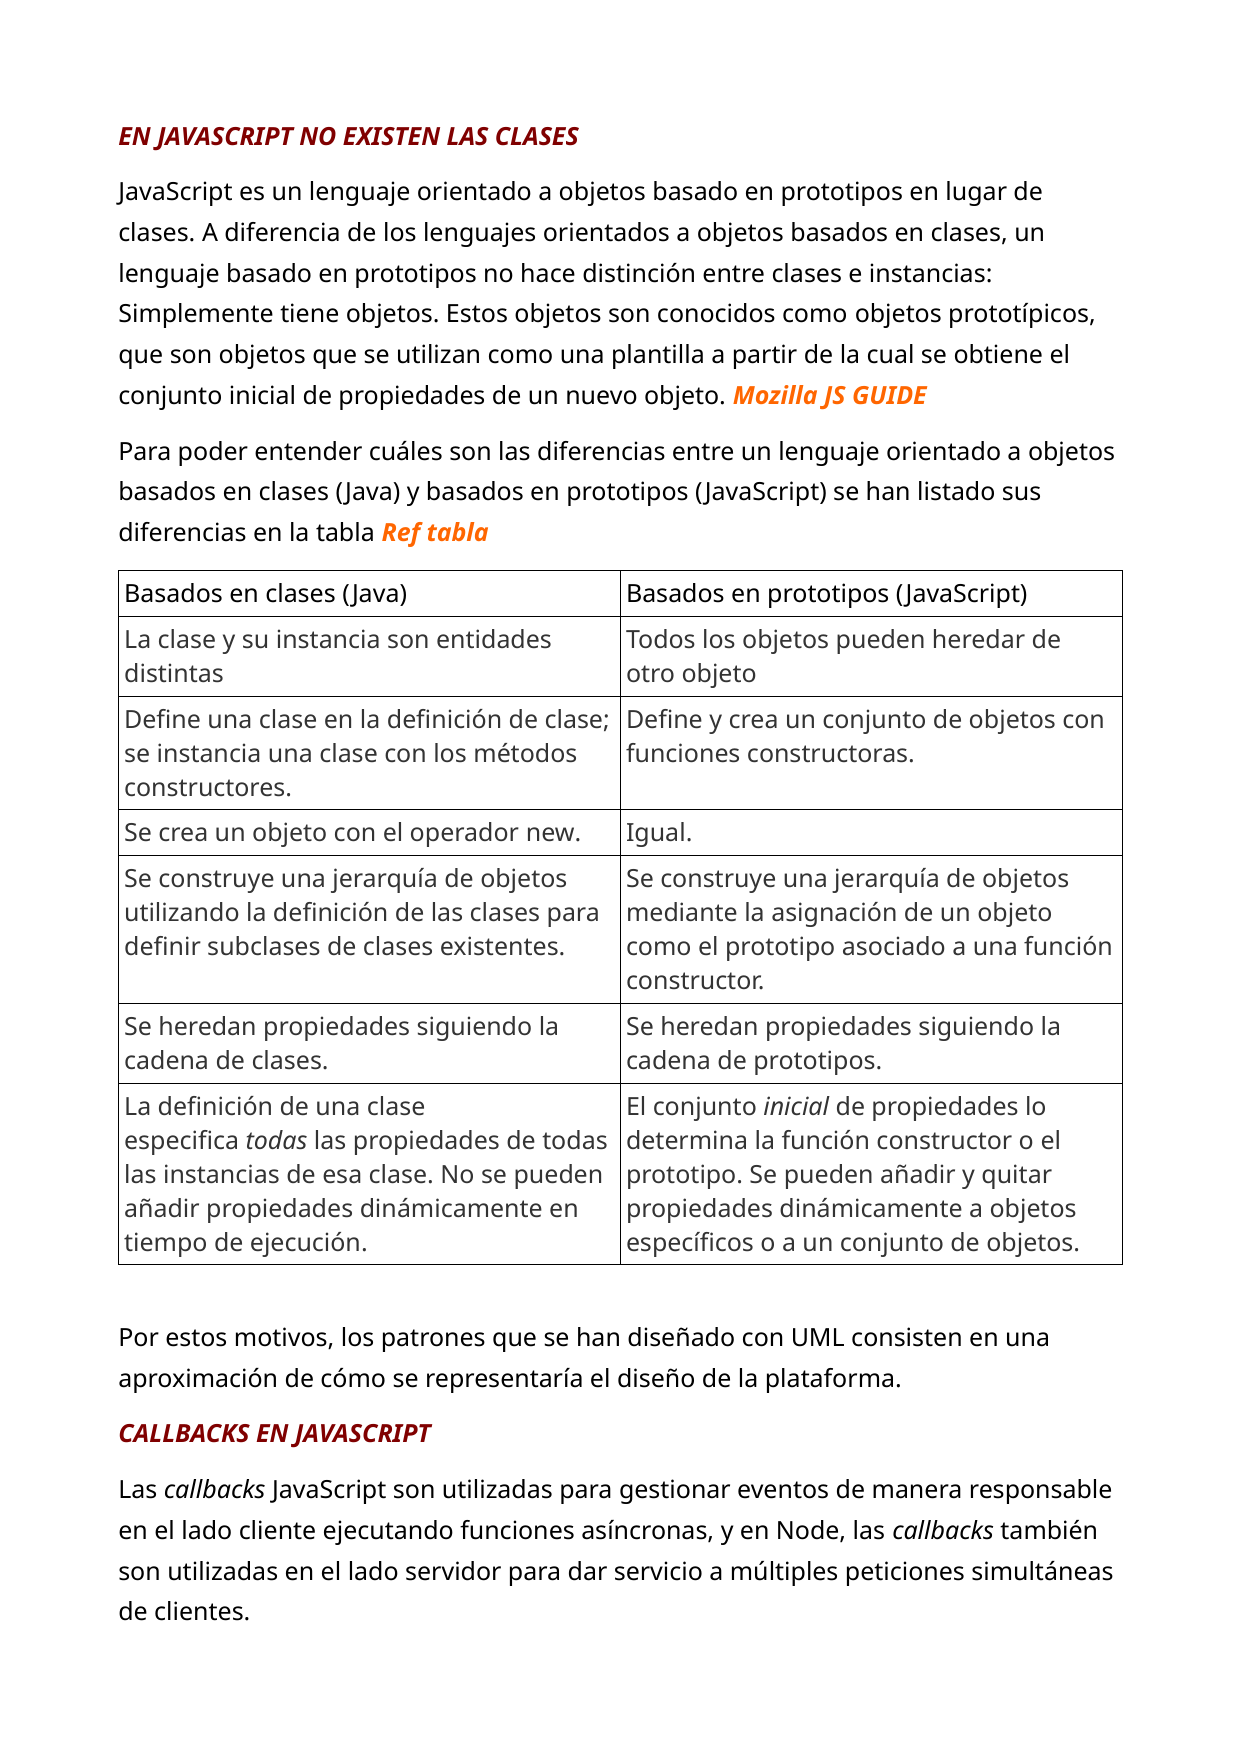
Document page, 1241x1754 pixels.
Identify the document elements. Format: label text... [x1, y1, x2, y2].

subtitle JavaScript es un lenguaje orientado a objetos basado en prototipos en lugar de clases. A diferencia de los lenguajes orientados a objetos basados en clases, un lenguaje basado en prototipos no hace distinción entre clases e instancias: Simplemente tiene objetos. Estos objetos son conocidos como objetos prototípicos, que son objetos que se utilizan como una plantilla a partir de la cual se obtiene el conjunto inicial de propiedades de un nuevo objeto. Mozilla JS GUIDE [118, 173, 1122, 412]
subtitle Por estos motivos, los patrones que se han diseñado con UML consisten en una aproximación de cómo se representaría el diseño de la plataforma. [118, 1320, 1122, 1395]
table_cell Se heredan propiedades siguiendo la cadena de prototipos. [621, 1004, 1122, 1082]
table_cell Se construye una jerarquía de objetos utilizando la definición de las clases para definir subclases de clases existentes. [119, 856, 620, 1003]
subtitle EN JAVASCRIPT NO EXISTEN LAS CLASES [118, 118, 1122, 152]
table_cell Se crea un objeto con el operador new. [119, 810, 620, 855]
subtitle Para poder entender cuáles son las diferencias entre un lenguaje orientado a objetos basados en clases (Java) y basados en prototipos (JavaScript) se han listado sus diferencias en la tabla Ref tabla [118, 433, 1122, 549]
table_cell El conjunto inicial de propiedades lo determina la función constructor o el prototipo. Se pueden añadir y quitar propiedades dinámicamente a objetos específicos o a un conjunto de objetos. [621, 1084, 1122, 1264]
table_cell La clase y su instancia son entidades distintas [119, 617, 620, 696]
table_cell Se construye una jerarquía de objetos mediante la asignación de un objeto como el prototipo asociado a una función constructor. [621, 856, 1122, 1003]
table_header Basados en clases (Java) [119, 571, 620, 616]
table_cell Todos los objetos pueden heredar de otro objeto [621, 617, 1122, 696]
table_cell Define una clase en la definición de clase; se instancia una clase con los métodos constructores. [119, 697, 620, 809]
text Las callbacks JavaScript son utilizadas para gestionar eventos de manera responsable en el lado cliente ejecutando funciones asíncronas, y en Node, las callbacks también son utilizadas en el lado servidor para dar servicio a múltiples peticiones simultáneas de clientes. [118, 1471, 1122, 1628]
table_cell Igual. [621, 810, 1122, 855]
table_header Basados en prototipos (JavaScript) [621, 571, 1122, 616]
table_cell Define y crea un conjunto de objetos con funciones constructoras. [621, 697, 1122, 809]
text CALLBACKS EN JAVASCRIPT [118, 1416, 1122, 1450]
table_cell La definición de una clase especifica todas las propiedades de todas las instancias de esa clase. No se pueden añadir propiedades dinámicamente en tiempo de ejecución. [119, 1084, 620, 1264]
table_cell Se heredan propiedades siguiendo la cadena de clases. [119, 1004, 620, 1082]
